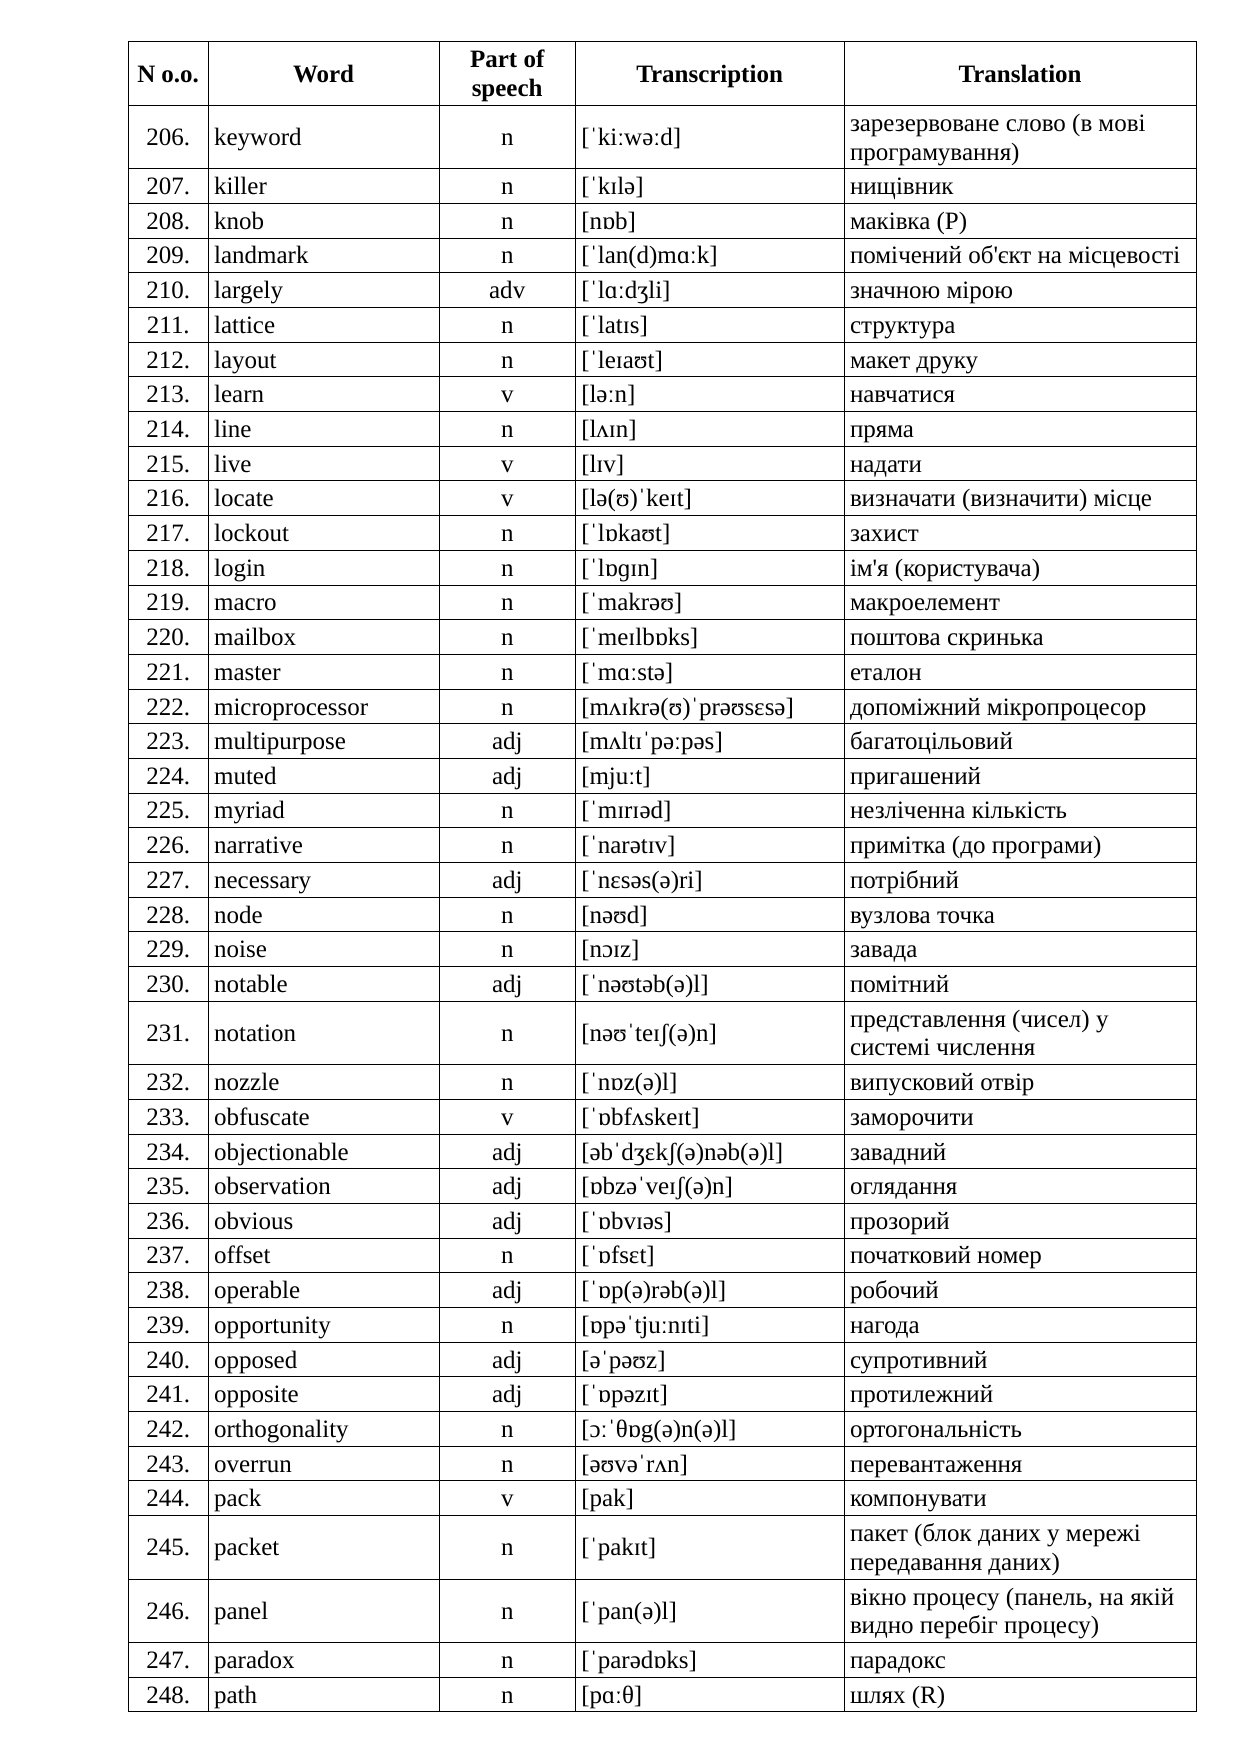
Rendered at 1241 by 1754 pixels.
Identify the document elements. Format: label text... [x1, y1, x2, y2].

table_cell 240. [129, 1343, 208, 1376]
table_cell 225. [129, 794, 208, 827]
table_cell визначати (визначити) місце [845, 481, 1196, 515]
table_cell 219. [129, 586, 208, 619]
table_cell пакет (блок даних у мережі передавання даних) [845, 1516, 1196, 1578]
table_cell 208. [129, 204, 208, 238]
table_cell шлях (R) [845, 1678, 1196, 1711]
table_cell [ˈnəʊtəb(ə)l] [576, 967, 844, 1001]
table_cell 212. [129, 343, 208, 376]
table_cell adv [440, 273, 575, 307]
table_cell obvious [209, 1204, 439, 1238]
table_cell [ˈɒbfʌskeɪt] [576, 1100, 844, 1133]
table_cell narrative [209, 828, 439, 862]
table_cell [nɒb] [576, 204, 844, 238]
table_cell objectionable [209, 1135, 439, 1168]
table_cell 242. [129, 1412, 208, 1446]
table_cell [ˈɒfsɛt] [576, 1239, 844, 1272]
table_cell нагода [845, 1308, 1196, 1342]
table_cell помічений об'єкт на місцевості [845, 239, 1196, 272]
table_cell packet [209, 1516, 439, 1578]
table_cell нищівник [845, 169, 1196, 203]
table_cell n [440, 308, 575, 342]
table_cell робочий [845, 1273, 1196, 1307]
table_cell 222. [129, 690, 208, 723]
table_cell поштова скринька [845, 620, 1196, 654]
table_cell [ɔːˈθɒg(ə)n(ə)l] [576, 1412, 844, 1446]
table_cell вікно процесу (панель, на якій видно перебіг процесу) [845, 1580, 1196, 1642]
table_cell [ˈlɑːdʒli] [576, 273, 844, 307]
table_cell 215. [129, 447, 208, 480]
table_cell [əbˈdʒɛkʃ(ə)nəb(ə)l] [576, 1135, 844, 1168]
table_cell макет друку [845, 343, 1196, 376]
table_cell n [440, 1002, 575, 1064]
table_cell adj [440, 1169, 575, 1203]
table_cell microprocessor [209, 690, 439, 723]
table_cell 246. [129, 1580, 208, 1642]
table_cell adj [440, 1273, 575, 1307]
table_cell n [440, 898, 575, 931]
table_cell mailbox [209, 620, 439, 654]
table_cell lattice [209, 308, 439, 342]
table_cell [ɒbzəˈveɪʃ(ə)n] [576, 1169, 844, 1203]
table_cell locate [209, 481, 439, 515]
table_cell 213. [129, 377, 208, 411]
table_cell layout [209, 343, 439, 376]
table_cell [ˈnɛsəs(ə)ri] [576, 863, 844, 897]
table_cell adj [440, 1343, 575, 1376]
table_cell n [440, 204, 575, 238]
table_cell допоміжний мікропроцесор [845, 690, 1196, 723]
table_cell [nəʊˈteɪʃ(ə)n] [576, 1002, 844, 1064]
table_cell lockout [209, 516, 439, 550]
table_cell структура [845, 308, 1196, 342]
table_cell потрібний [845, 863, 1196, 897]
table_cell маківка (P) [845, 204, 1196, 238]
table_cell 244. [129, 1481, 208, 1515]
table_cell 241. [129, 1377, 208, 1411]
table_cell adj [440, 1204, 575, 1238]
table_cell n [440, 655, 575, 688]
table_cell [ɒpəˈtjuːnɪti] [576, 1308, 844, 1342]
table_cell оглядання [845, 1169, 1196, 1203]
table_cell [mʌɪkrə(ʊ)ˈprəʊsɛsə] [576, 690, 844, 723]
table_cell opposed [209, 1343, 439, 1376]
table_cell 235. [129, 1169, 208, 1203]
table_cell n [440, 932, 575, 966]
table_cell live [209, 447, 439, 480]
table_cell largely [209, 273, 439, 307]
table_cell 223. [129, 724, 208, 758]
table_cell n [440, 106, 575, 168]
table_cell n [440, 828, 575, 862]
table_cell 207. [129, 169, 208, 203]
table_cell 206. [129, 106, 208, 168]
table_cell [ˈmɑːstə] [576, 655, 844, 688]
table_cell n [440, 412, 575, 446]
table_header Word [209, 42, 439, 105]
table_cell завадний [845, 1135, 1196, 1168]
table_cell представлення (чисел) у системі числення [845, 1002, 1196, 1064]
table_cell opposite [209, 1377, 439, 1411]
table_cell n [440, 1412, 575, 1446]
table_header Part of speech [440, 42, 575, 105]
table_cell пригашений [845, 759, 1196, 793]
table_cell [ˈmɪrɪəd] [576, 794, 844, 827]
table_cell notation [209, 1002, 439, 1064]
table_cell n [440, 169, 575, 203]
table_cell [ˈleɪaʊt] [576, 343, 844, 376]
table_cell 221. [129, 655, 208, 688]
table_cell [ˈnɒz(ə)l] [576, 1065, 844, 1099]
table_cell супротивний [845, 1343, 1196, 1376]
table_cell n [440, 1580, 575, 1642]
table_cell notable [209, 967, 439, 1001]
table_cell значною мірою [845, 273, 1196, 307]
table_cell 236. [129, 1204, 208, 1238]
table_cell landmark [209, 239, 439, 272]
table_cell парадокс [845, 1643, 1196, 1677]
table_cell [lə(ʊ)ˈkeɪt] [576, 481, 844, 515]
table_cell n [440, 1516, 575, 1578]
table_cell killer [209, 169, 439, 203]
table_cell [lɪv] [576, 447, 844, 480]
table_cell n [440, 1308, 575, 1342]
table_cell n [440, 1447, 575, 1480]
table_cell [ləːn] [576, 377, 844, 411]
table_cell 238. [129, 1273, 208, 1307]
table_cell компонувати [845, 1481, 1196, 1515]
table_cell завада [845, 932, 1196, 966]
table_cell 237. [129, 1239, 208, 1272]
table_cell [ˈmeɪlbɒks] [576, 620, 844, 654]
table_cell obfuscate [209, 1100, 439, 1133]
table_cell adj [440, 1135, 575, 1168]
table_cell [ˈɒbvɪəs] [576, 1204, 844, 1238]
table_cell necessary [209, 863, 439, 897]
table_cell 245. [129, 1516, 208, 1578]
table_header Translation [845, 42, 1196, 105]
table_cell заморочити [845, 1100, 1196, 1133]
table_cell [ˈlatɪs] [576, 308, 844, 342]
table_cell вузлова точка [845, 898, 1196, 931]
table_cell operable [209, 1273, 439, 1307]
table_header N o.o. [129, 42, 208, 105]
table_cell надати [845, 447, 1196, 480]
table_cell 239. [129, 1308, 208, 1342]
table_cell observation [209, 1169, 439, 1203]
table_cell навчатися [845, 377, 1196, 411]
table_cell v [440, 1481, 575, 1515]
table_cell n [440, 239, 575, 272]
table_cell n [440, 551, 575, 584]
table_cell 209. [129, 239, 208, 272]
table_cell noise [209, 932, 439, 966]
table_cell 232. [129, 1065, 208, 1099]
table_cell захист [845, 516, 1196, 550]
table_cell n [440, 690, 575, 723]
table_cell 217. [129, 516, 208, 550]
table_cell 230. [129, 967, 208, 1001]
table_cell [nɔɪz] [576, 932, 844, 966]
table_cell [əʊvəˈrʌn] [576, 1447, 844, 1480]
table_cell 234. [129, 1135, 208, 1168]
table_cell n [440, 620, 575, 654]
table_cell adj [440, 967, 575, 1001]
table_cell adj [440, 724, 575, 758]
table_cell [nəʊd] [576, 898, 844, 931]
table_cell node [209, 898, 439, 931]
table_cell 231. [129, 1002, 208, 1064]
table_cell перевантаження [845, 1447, 1196, 1480]
table_cell [ˈkɪlə] [576, 169, 844, 203]
table_cell macro [209, 586, 439, 619]
table_cell початковий номер [845, 1239, 1196, 1272]
table_cell offset [209, 1239, 439, 1272]
table_cell [ˈɒp(ə)rəb(ə)l] [576, 1273, 844, 1307]
table_cell opportunity [209, 1308, 439, 1342]
table_cell adj [440, 759, 575, 793]
table_cell n [440, 586, 575, 619]
table_cell overrun [209, 1447, 439, 1480]
table_cell [ˈparədɒks] [576, 1643, 844, 1677]
table_cell n [440, 343, 575, 376]
table_cell випусковий отвір [845, 1065, 1196, 1099]
table_cell 210. [129, 273, 208, 307]
table_cell 220. [129, 620, 208, 654]
table_cell [ˈkiːwəːd] [576, 106, 844, 168]
table_cell протилежний [845, 1377, 1196, 1411]
table_cell примітка (до програми) [845, 828, 1196, 862]
table_cell n [440, 1643, 575, 1677]
table_cell [ˈpan(ə)l] [576, 1580, 844, 1642]
table_cell n [440, 516, 575, 550]
table_cell 227. [129, 863, 208, 897]
table_cell muted [209, 759, 439, 793]
table_cell 248. [129, 1678, 208, 1711]
table_cell 214. [129, 412, 208, 446]
table_cell n [440, 794, 575, 827]
table_cell path [209, 1678, 439, 1711]
table_cell еталон [845, 655, 1196, 688]
table_cell [ˈlɒkaʊt] [576, 516, 844, 550]
table_cell v [440, 377, 575, 411]
table_cell pack [209, 1481, 439, 1515]
table_cell login [209, 551, 439, 584]
table_cell 226. [129, 828, 208, 862]
table_cell myriad [209, 794, 439, 827]
table_cell [ˈpakɪt] [576, 1516, 844, 1578]
table_cell 224. [129, 759, 208, 793]
table_cell зарезервоване слово (в мові програмування) [845, 106, 1196, 168]
table_cell [əˈpəʊz] [576, 1343, 844, 1376]
table_cell 229. [129, 932, 208, 966]
table_cell [mjuːt] [576, 759, 844, 793]
table_cell v [440, 447, 575, 480]
table_cell помітний [845, 967, 1196, 1001]
table_header Transcription [576, 42, 844, 105]
table_cell 228. [129, 898, 208, 931]
table_cell ортогональність [845, 1412, 1196, 1446]
table_cell 218. [129, 551, 208, 584]
table_cell n [440, 1678, 575, 1711]
table_cell line [209, 412, 439, 446]
table_cell adj [440, 863, 575, 897]
table_cell learn [209, 377, 439, 411]
table_cell макроелемент [845, 586, 1196, 619]
table_cell knob [209, 204, 439, 238]
table_cell [ˈlan(d)mɑːk] [576, 239, 844, 272]
table_cell master [209, 655, 439, 688]
table_cell keyword [209, 106, 439, 168]
table_cell [mʌltɪˈpəːpəs] [576, 724, 844, 758]
table_cell незліченна кількість [845, 794, 1196, 827]
table_cell nozzle [209, 1065, 439, 1099]
table_cell adj [440, 1377, 575, 1411]
table_cell 211. [129, 308, 208, 342]
table_cell orthogonality [209, 1412, 439, 1446]
table_cell 247. [129, 1643, 208, 1677]
table_cell пряма [845, 412, 1196, 446]
table_cell [pak] [576, 1481, 844, 1515]
table_cell 216. [129, 481, 208, 515]
table_cell 233. [129, 1100, 208, 1133]
table_cell прозорий [845, 1204, 1196, 1238]
table_cell [ˈnarətɪv] [576, 828, 844, 862]
table_cell ім'я (користувача) [845, 551, 1196, 584]
table_cell [lʌɪn] [576, 412, 844, 446]
table_cell panel [209, 1580, 439, 1642]
table_cell multipurpose [209, 724, 439, 758]
table_cell paradox [209, 1643, 439, 1677]
table_cell [ˈmakrəʊ] [576, 586, 844, 619]
table_cell [ˈlɒɡɪn] [576, 551, 844, 584]
table_cell v [440, 1100, 575, 1133]
table_cell n [440, 1239, 575, 1272]
table_cell [ˈɒpəzɪt] [576, 1377, 844, 1411]
table_cell 243. [129, 1447, 208, 1480]
table_cell n [440, 1065, 575, 1099]
table_cell багатоцільовий [845, 724, 1196, 758]
table_cell [pɑːθ] [576, 1678, 844, 1711]
table_cell v [440, 481, 575, 515]
